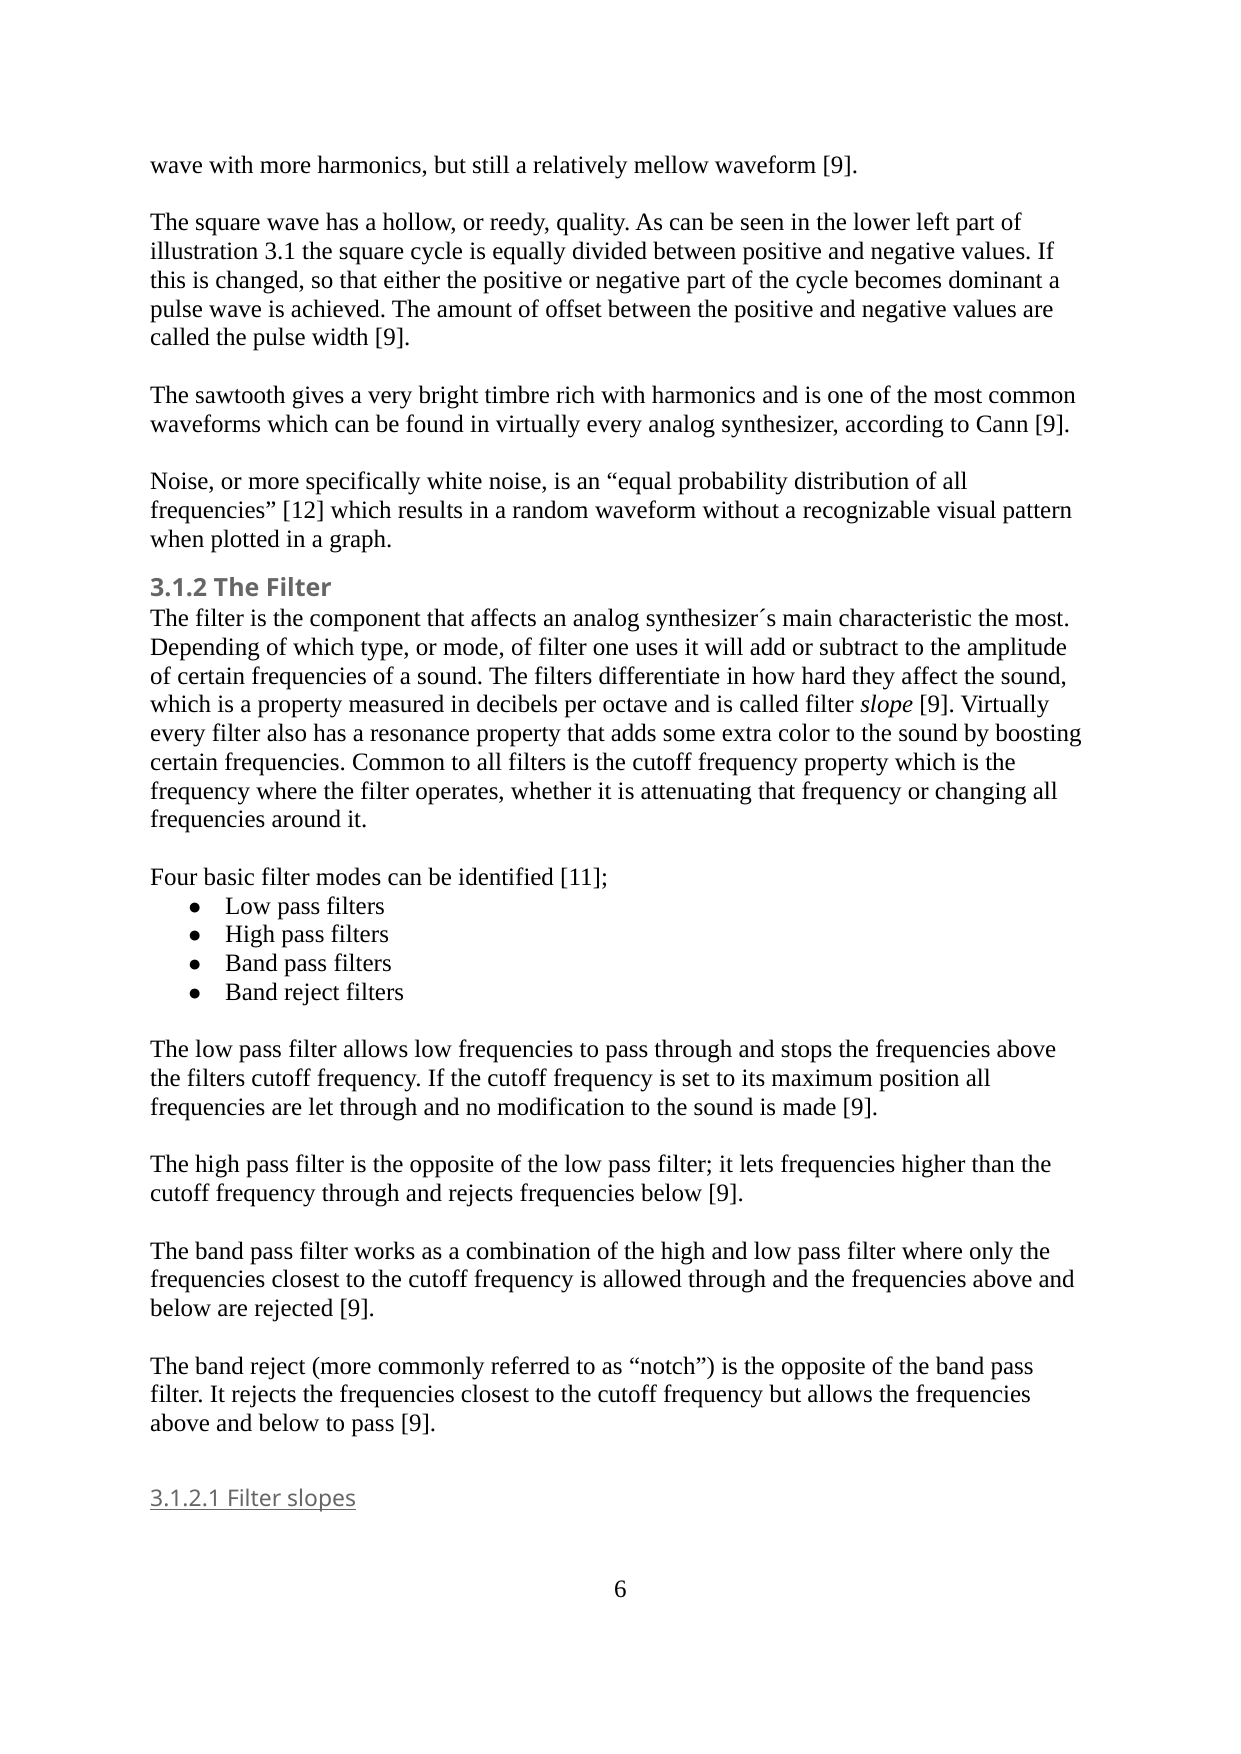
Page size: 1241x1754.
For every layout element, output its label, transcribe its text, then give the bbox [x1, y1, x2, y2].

text The sawtooth gives a very bright timbre rich with harmonics and is one of the most common waveforms which can be found in virtually every analog synthesizer, according to Cann [9]. [150, 380, 1090, 437]
text The band pass filter works as a combination of the high and low pass filter where only the frequencies closest to the cutoff frequency is allowed through and the frequencies above and below are rejected [9]. [150, 1236, 1090, 1322]
text Noise, or more specifically white noise, is an “equal probability distribution of all frequencies” [12] which results in a random waveform without a recognizable visual pattern when plotted in a graph. [150, 466, 1090, 552]
text Four basic filter modes can be identified [11]; [150, 862, 1090, 891]
text The high pass filter is the opposite of the low pass filter; it lets frequencies higher than the cutoff frequency through and rejects frequencies below [9]. [150, 1149, 1090, 1207]
text The filter is the component that affects an analog synthesizer´s main characteristic the most. Depending of which type, or mode, of filter one uses it will add or subtract to the amplitude of certain frequencies of a sound. The filters differentiate in how hard they affect the sound, which is a property measured in decibels per octave and is called filter slope [9]. Virtually every filter also has a resonance property that adds some extra color to the sound by boosting certain frequencies. Common to all filters is the cutoff frequency property which is the frequency where the filter operates, whether it is attenuating that frequency or changing all frequencies around it. [150, 603, 1090, 833]
text The square wave has a hollow, or reedy, quality. As can be seen in the lower left part of illustration 3.1 the square cycle is equally divided between positive and negative values. If this is changed, so that either the positive or negative part of the cycle becomes dominant a pulse wave is achieved. The amount of offset between the positive and negative values are called the pulse width [9]. [150, 207, 1090, 351]
subtitle 3.1.2 The Filter [150, 569, 1090, 603]
subtitle 3.1.2.1 Filter slopes [150, 1482, 1090, 1514]
list High pass filters [188, 919, 1090, 948]
text The band reject (more commonly referred to as “notch”) is the opposite of the band pass filter. It rejects the frequencies closest to the cutoff frequency but allows the frequencies above and below to pass [9]. [150, 1351, 1090, 1437]
text wave with more harmonics, but still a relatively mellow waveform [9]. [150, 150, 1090, 179]
list Band pass filters [188, 948, 1090, 977]
list Band reject filters [188, 977, 1090, 1006]
text The low pass filter allows low frequencies to pass through and stops the frequencies above the filters cutoff frequency. If the cutoff frequency is set to its maximum position all frequencies are let through and no modification to the sound is made [9]. [150, 1034, 1090, 1121]
list Low pass filters [188, 891, 1090, 919]
